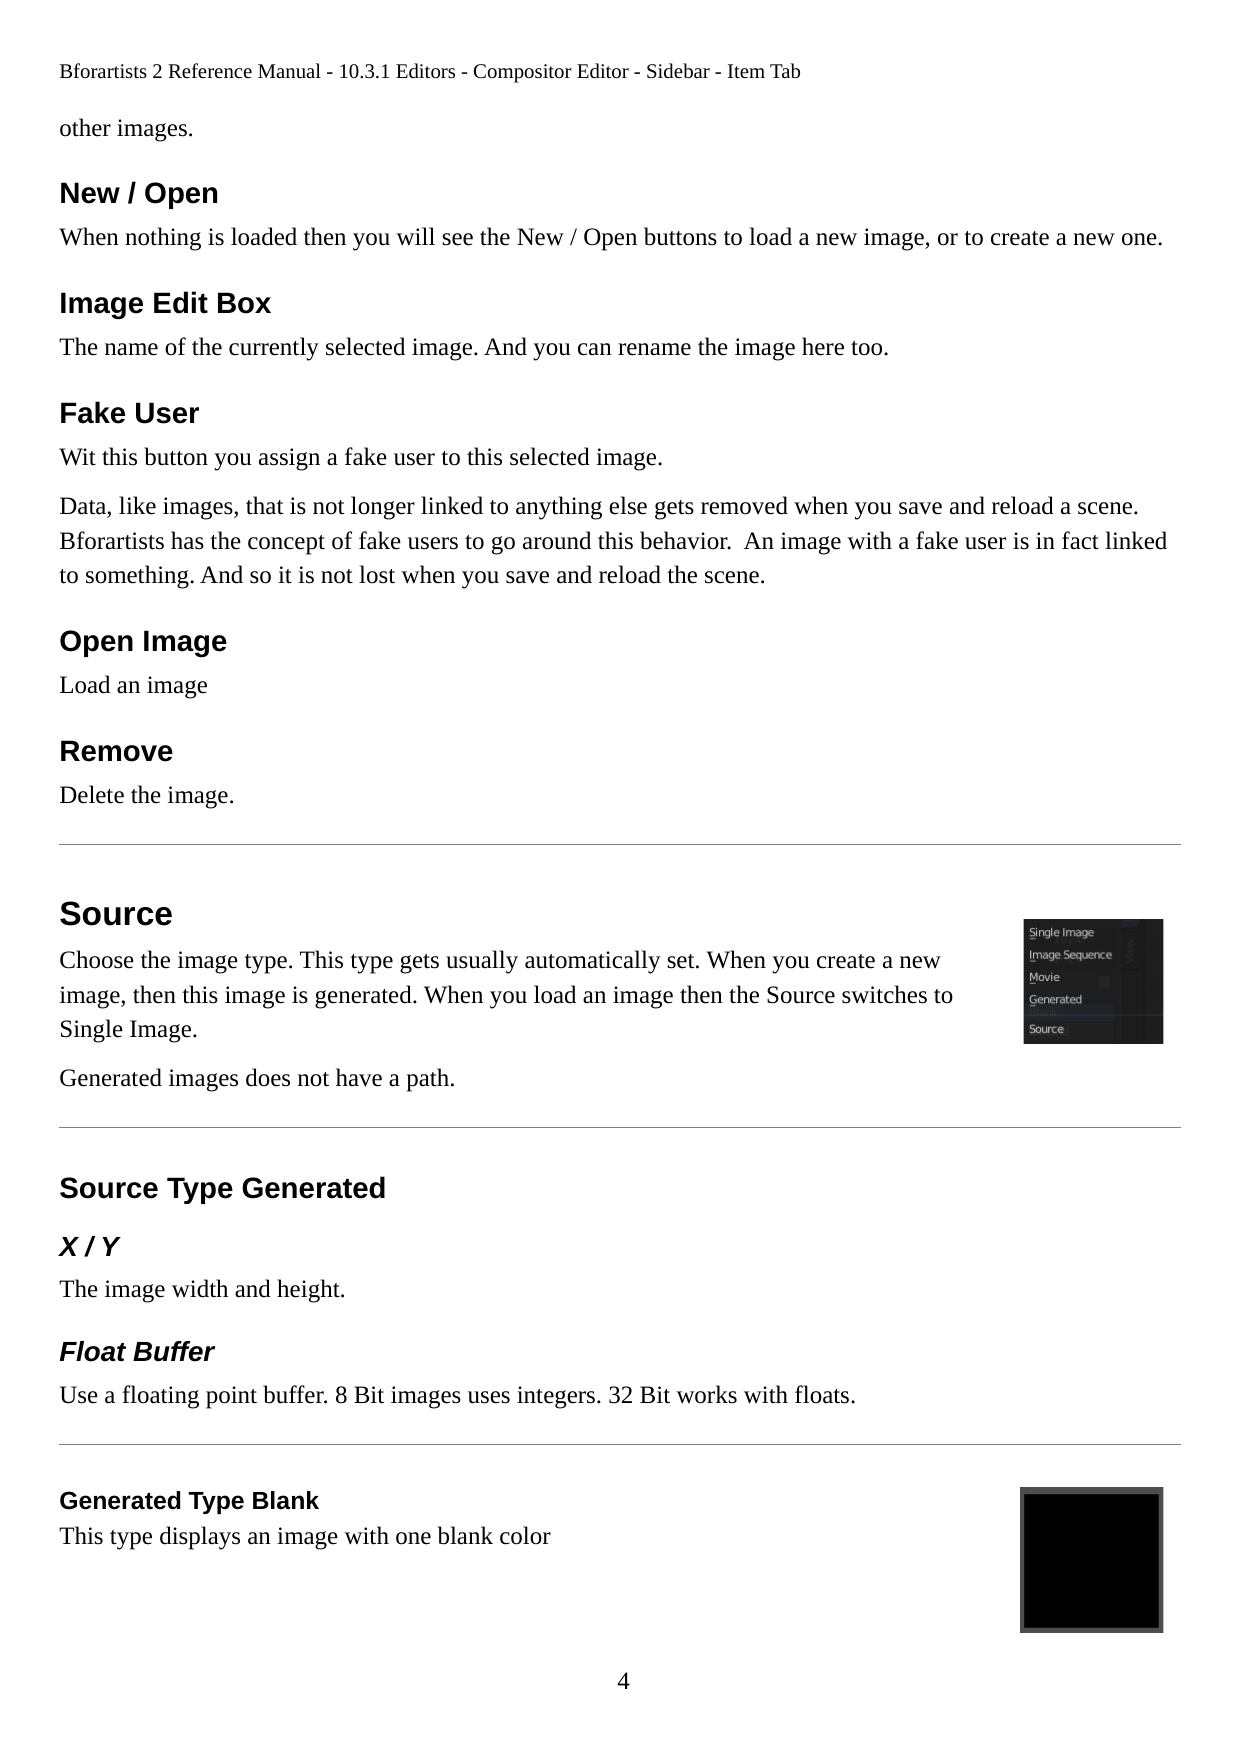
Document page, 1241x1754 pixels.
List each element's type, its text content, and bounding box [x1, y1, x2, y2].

text Load an image [59, 670, 1181, 699]
subtitle Float Buffer [59, 1336, 1181, 1368]
subtitle New / Open [59, 176, 1181, 210]
text Delete the image. [59, 780, 1181, 809]
text Use a floating point buffer. 8 Bit images uses integers. 32 Bit works with floats. [59, 1380, 1181, 1409]
subtitle Image Edit Box [59, 286, 1181, 320]
subtitle X / Y [59, 1230, 1181, 1262]
text Wit this button you assign a fake user to this selected image. [59, 442, 1181, 471]
text When nothing is loaded then you will see the New / Open buttons to load a new image, or to create a new one. [59, 222, 1181, 251]
text Choose the image type. This type gets usually automatically set. When you create a new image, then this image is generated. When you load an image then the Source switches to Single Image. [59, 945, 1023, 1043]
picture [1020, 1487, 1164, 1633]
subtitle Open Image [59, 624, 1181, 658]
subtitle Source [59, 894, 1181, 933]
text Data, like images, that is not longer linked to anything else gets removed when you save and reload a scene. Bforartists has the concept of fake users to go around this behavior. An image with a fake user is in fact linked to something. And so it is not lost when you save and reload the scene. [59, 491, 1181, 589]
text Generated images does not have a path. [59, 1063, 1181, 1092]
subtitle Generated Type Blank [59, 1486, 1181, 1514]
subtitle Source Type Generated [59, 1171, 1181, 1205]
text The image width and height. [59, 1274, 1181, 1303]
text This type displays an image with one blank color [59, 1521, 1020, 1549]
text other images. [59, 113, 1181, 141]
text The name of the currently selected image. And you can rename the image here too. [59, 332, 1181, 361]
subtitle Remove [59, 734, 1181, 768]
picture [1023, 919, 1164, 1044]
subtitle Fake User [59, 396, 1181, 430]
